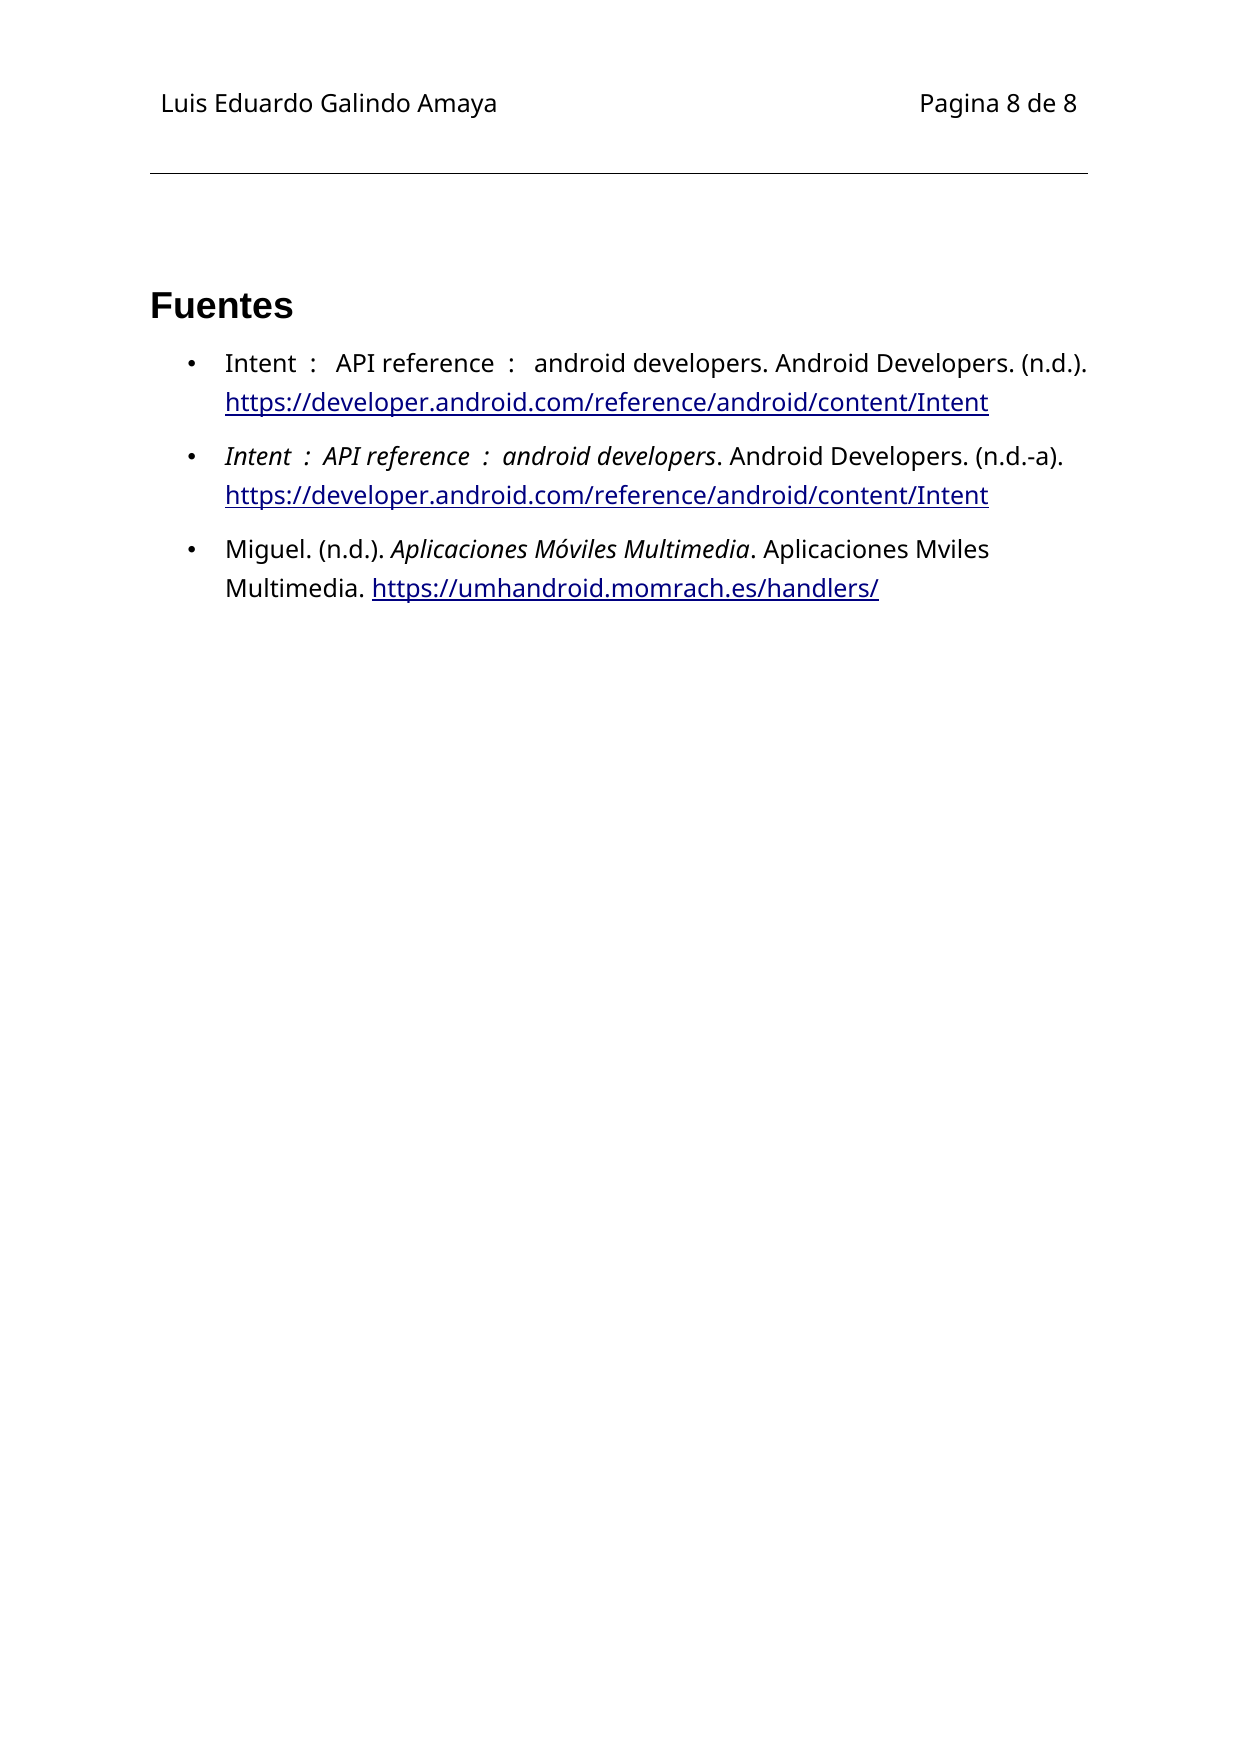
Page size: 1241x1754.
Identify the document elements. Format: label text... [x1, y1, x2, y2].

list Miguel. (n.d.). Aplicaciones Móviles Multimedia. Aplicaciones Mviles Multimedia. https://umhandroid.momrach.es/handlers/ [187, 532, 1090, 605]
subtitle Fuentes [150, 283, 1090, 326]
list Intent : API reference : android developers. Android Developers. (n.d.-a). https://developer.android.com/reference/android/content/Intent [187, 439, 1090, 512]
list Intent : API reference : android developers. Android Developers. (n.d.). https://developer.android.com/reference/android/content/Intent [187, 346, 1090, 419]
